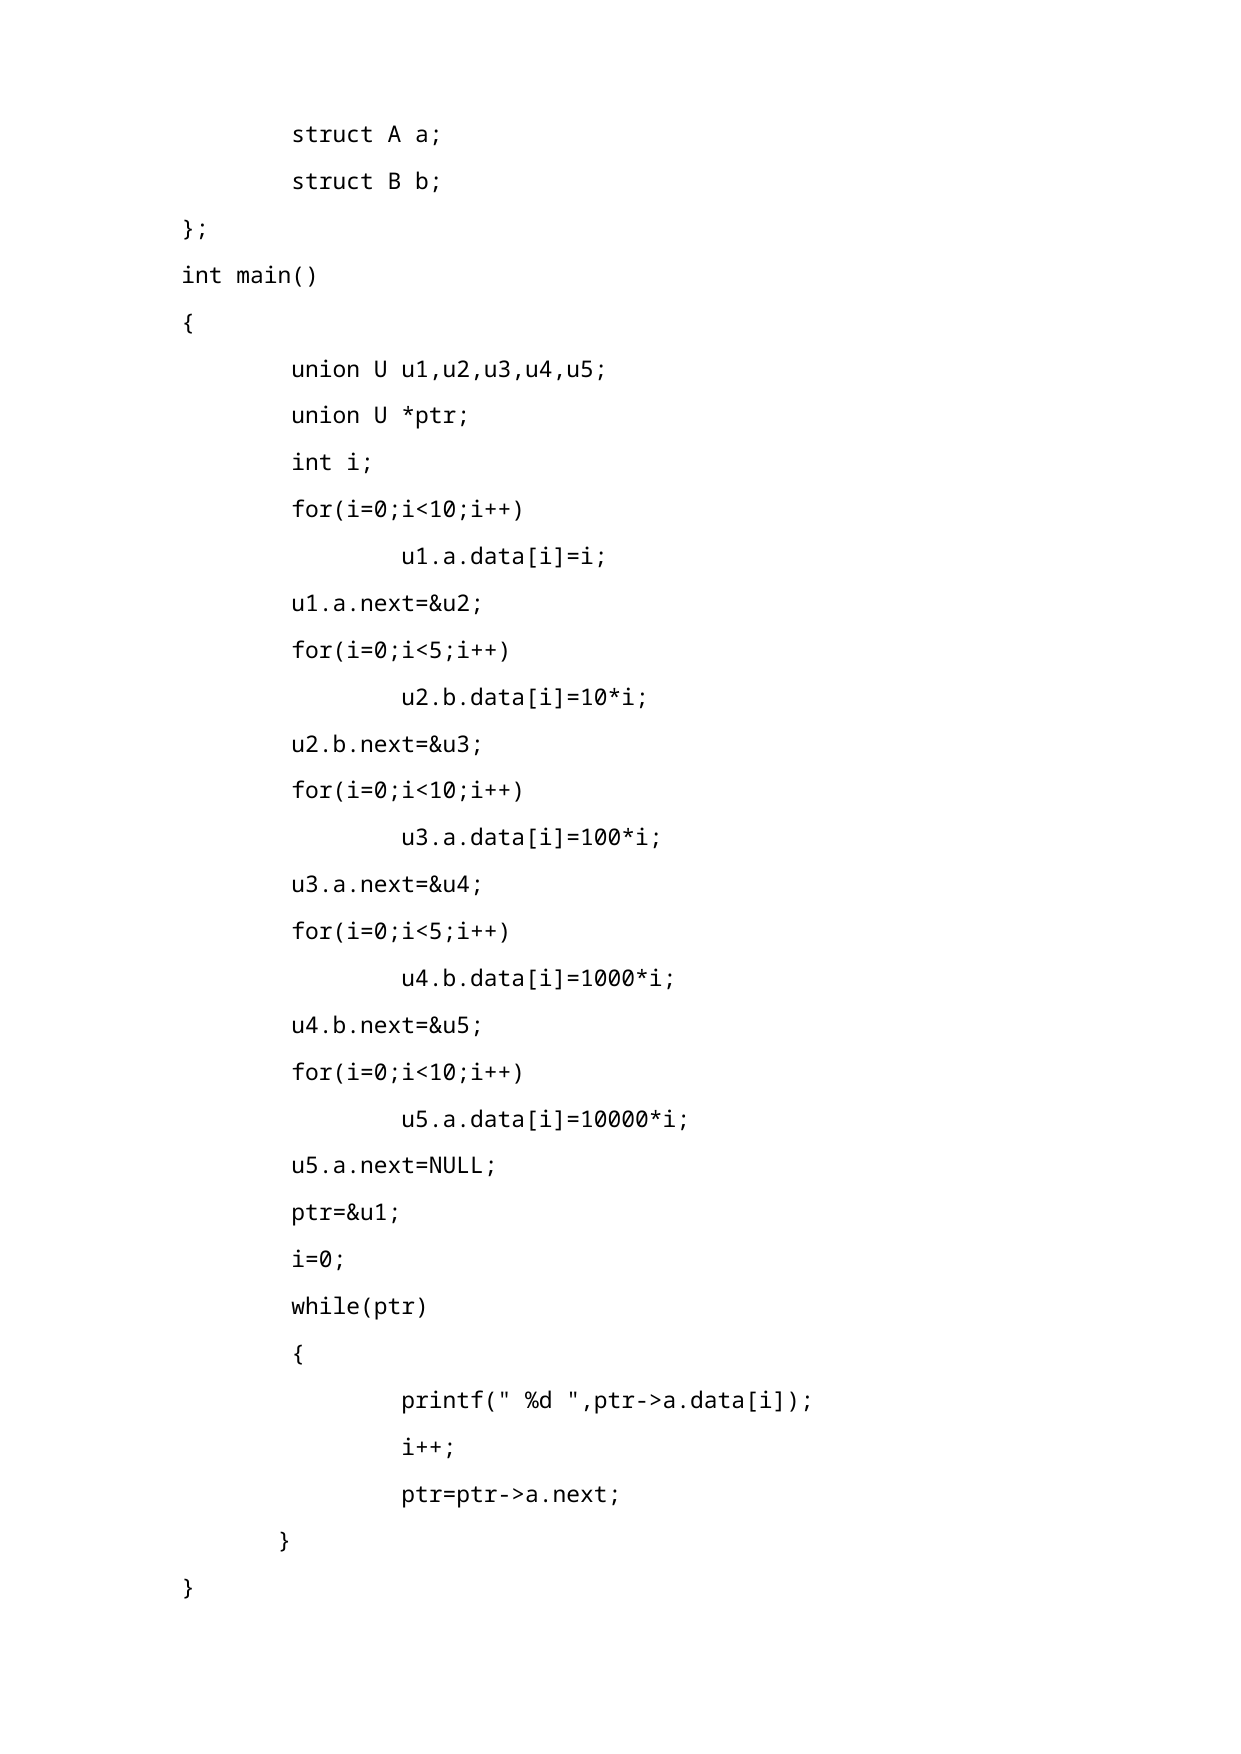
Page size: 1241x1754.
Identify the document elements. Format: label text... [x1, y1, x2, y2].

text { [181, 306, 1122, 337]
text } [181, 1571, 1122, 1602]
text for(i=0;i<10;i++) [181, 493, 1122, 524]
text i++; [181, 1431, 1122, 1462]
text for(i=0;i<10;i++) [181, 1056, 1122, 1087]
text union U *ptr; [181, 399, 1122, 431]
text u4.b.data[i]=1000*i; [181, 962, 1122, 993]
text union U u1,u2,u3,u4,u5; [181, 352, 1122, 384]
text while(ptr) [181, 1290, 1122, 1321]
text for(i=0;i<5;i++) [181, 634, 1122, 665]
text } [181, 1524, 1122, 1556]
text ptr=&u1; [181, 1196, 1122, 1227]
text int main() [181, 259, 1122, 290]
text u5.a.next=NULL; [181, 1149, 1122, 1181]
text ptr=ptr->a.next; [181, 1477, 1122, 1509]
text struct A a; [181, 118, 1122, 149]
text u2.b.data[i]=10*i; [181, 681, 1122, 712]
text u2.b.next=&u3; [181, 727, 1122, 759]
text u1.a.next=&u2; [181, 587, 1122, 618]
text u3.a.data[i]=100*i; [181, 821, 1122, 852]
text int i; [181, 446, 1122, 477]
text u1.a.data[i]=i; [181, 540, 1122, 571]
text for(i=0;i<10;i++) [181, 774, 1122, 806]
text }; [181, 212, 1122, 243]
text i=0; [181, 1243, 1122, 1274]
text struct B b; [181, 165, 1122, 196]
text u5.a.data[i]=10000*i; [181, 1102, 1122, 1134]
text u4.b.next=&u5; [181, 1009, 1122, 1040]
text { [181, 1337, 1122, 1368]
text printf(" %d ",ptr->a.data[i]); [181, 1384, 1122, 1415]
text for(i=0;i<5;i++) [181, 915, 1122, 946]
text u3.a.next=&u4; [181, 868, 1122, 899]
